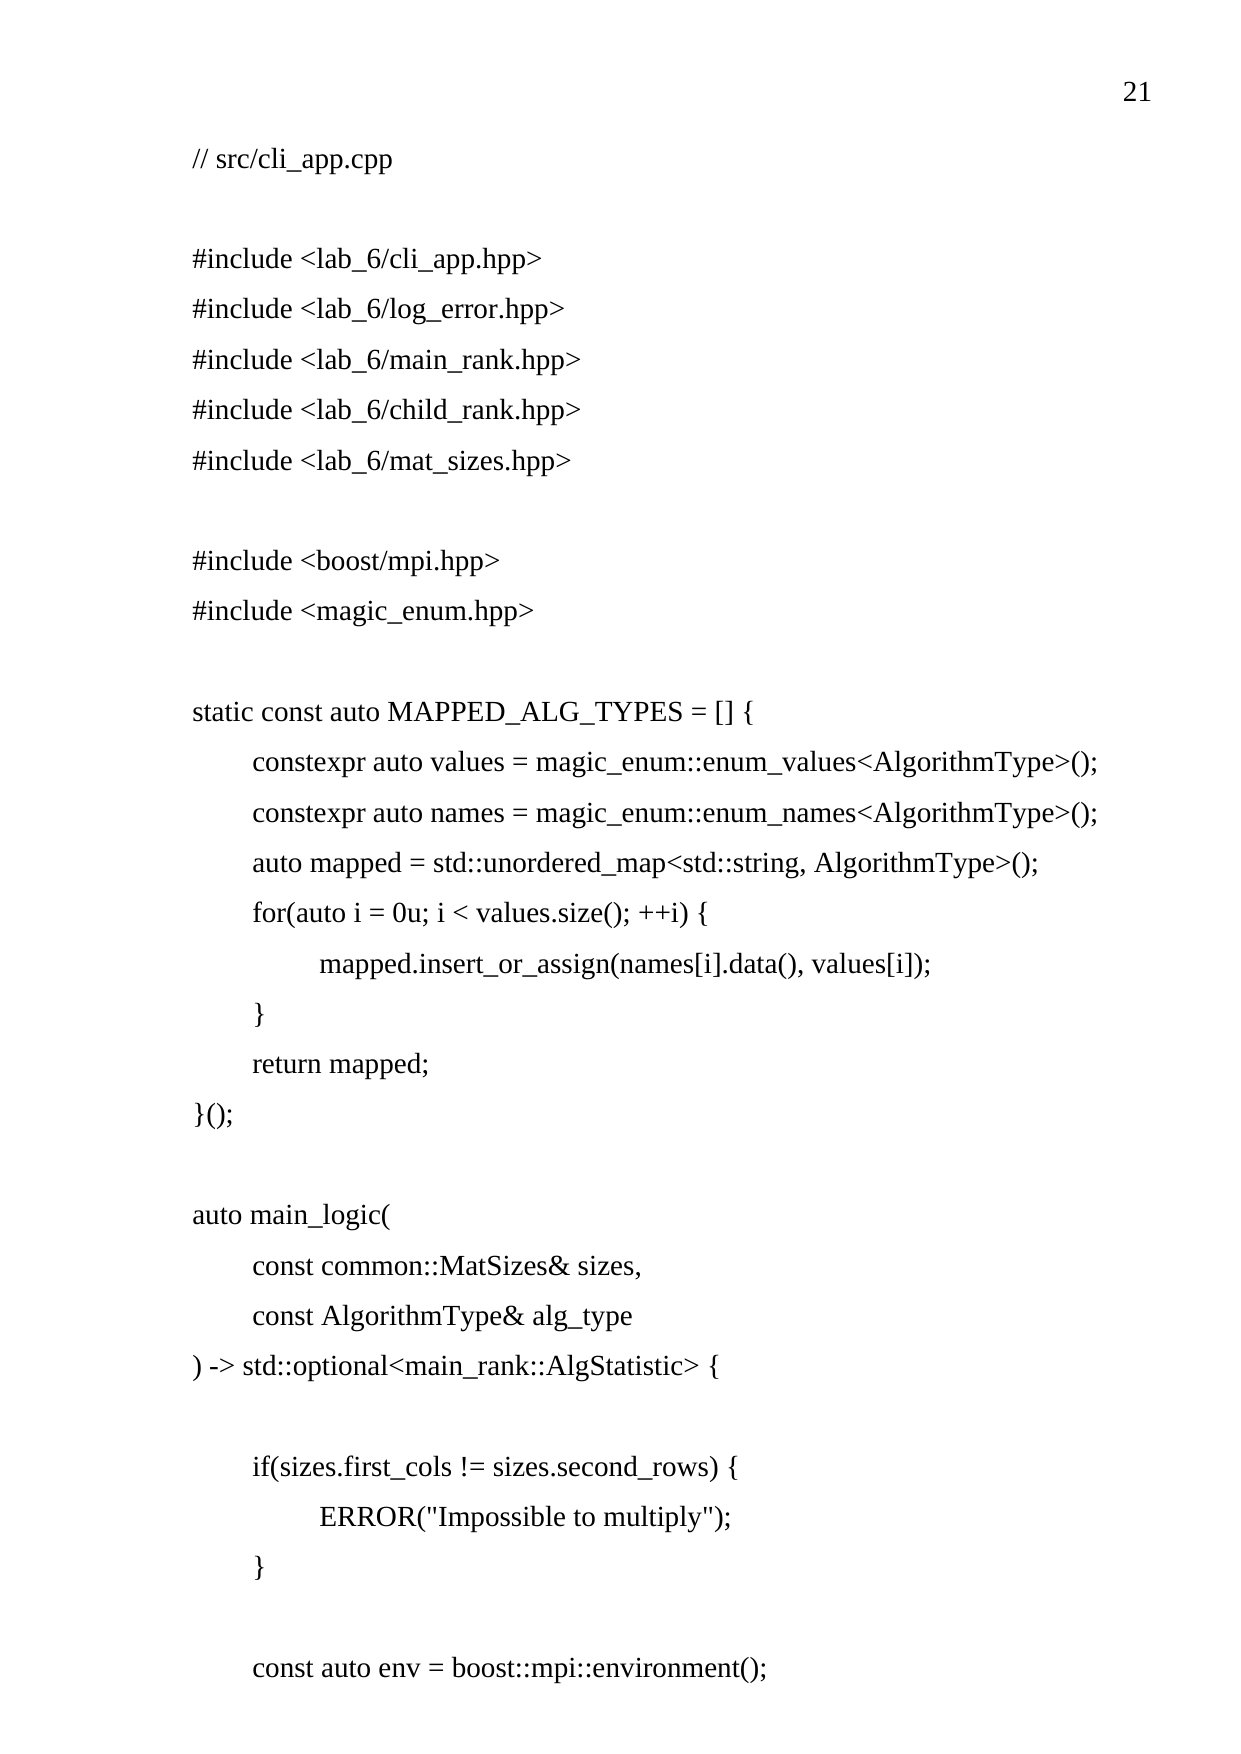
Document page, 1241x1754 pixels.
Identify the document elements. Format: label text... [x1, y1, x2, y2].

text #include <lab_6/main_rank.hpp> [118, 342, 1122, 376]
text #include <lab_6/cli_app.hpp> [118, 241, 1122, 275]
text constexpr auto values = magic_enum::enum_values<AlgorithmType>(); [118, 744, 1122, 778]
text const common::MatSizes& sizes, [118, 1248, 1122, 1281]
text auto mapped = std::unordered_map<std::string, AlgorithmType>(); [118, 845, 1122, 879]
text const AlgorithmType& alg_type [118, 1298, 1122, 1331]
text #include <lab_6/log_error.hpp> [118, 292, 1122, 325]
text const auto env = boost::mpi::environment(); [118, 1650, 1122, 1684]
text ) -> std::optional<main_rank::AlgStatistic> { [118, 1348, 1122, 1382]
text if(sizes.first_cols != sizes.second_rows) { [118, 1449, 1122, 1482]
text mapped.insert_or_assign(names[i].data(), values[i]); [118, 946, 1122, 979]
text return mapped; [118, 1046, 1122, 1080]
text for(auto i = 0u; i < values.size(); ++i) { [118, 895, 1122, 929]
text } [118, 996, 1122, 1029]
text #include <magic_enum.hpp> [118, 593, 1122, 627]
text #include <lab_6/child_rank.hpp> [118, 392, 1122, 426]
text }(); [118, 1097, 1122, 1130]
text #include <lab_6/mat_sizes.hpp> [118, 443, 1122, 476]
text } [118, 1549, 1122, 1583]
text ERROR("Impossible to multiply"); [118, 1499, 1122, 1533]
text constexpr auto names = magic_enum::enum_names<AlgorithmType>(); [118, 795, 1122, 828]
text // src/cli_app.cpp [118, 141, 1122, 174]
text static const auto MAPPED_ALG_TYPES = [] { [118, 694, 1122, 728]
text auto main_logic( [118, 1197, 1122, 1231]
text #include <boost/mpi.hpp> [118, 543, 1122, 577]
